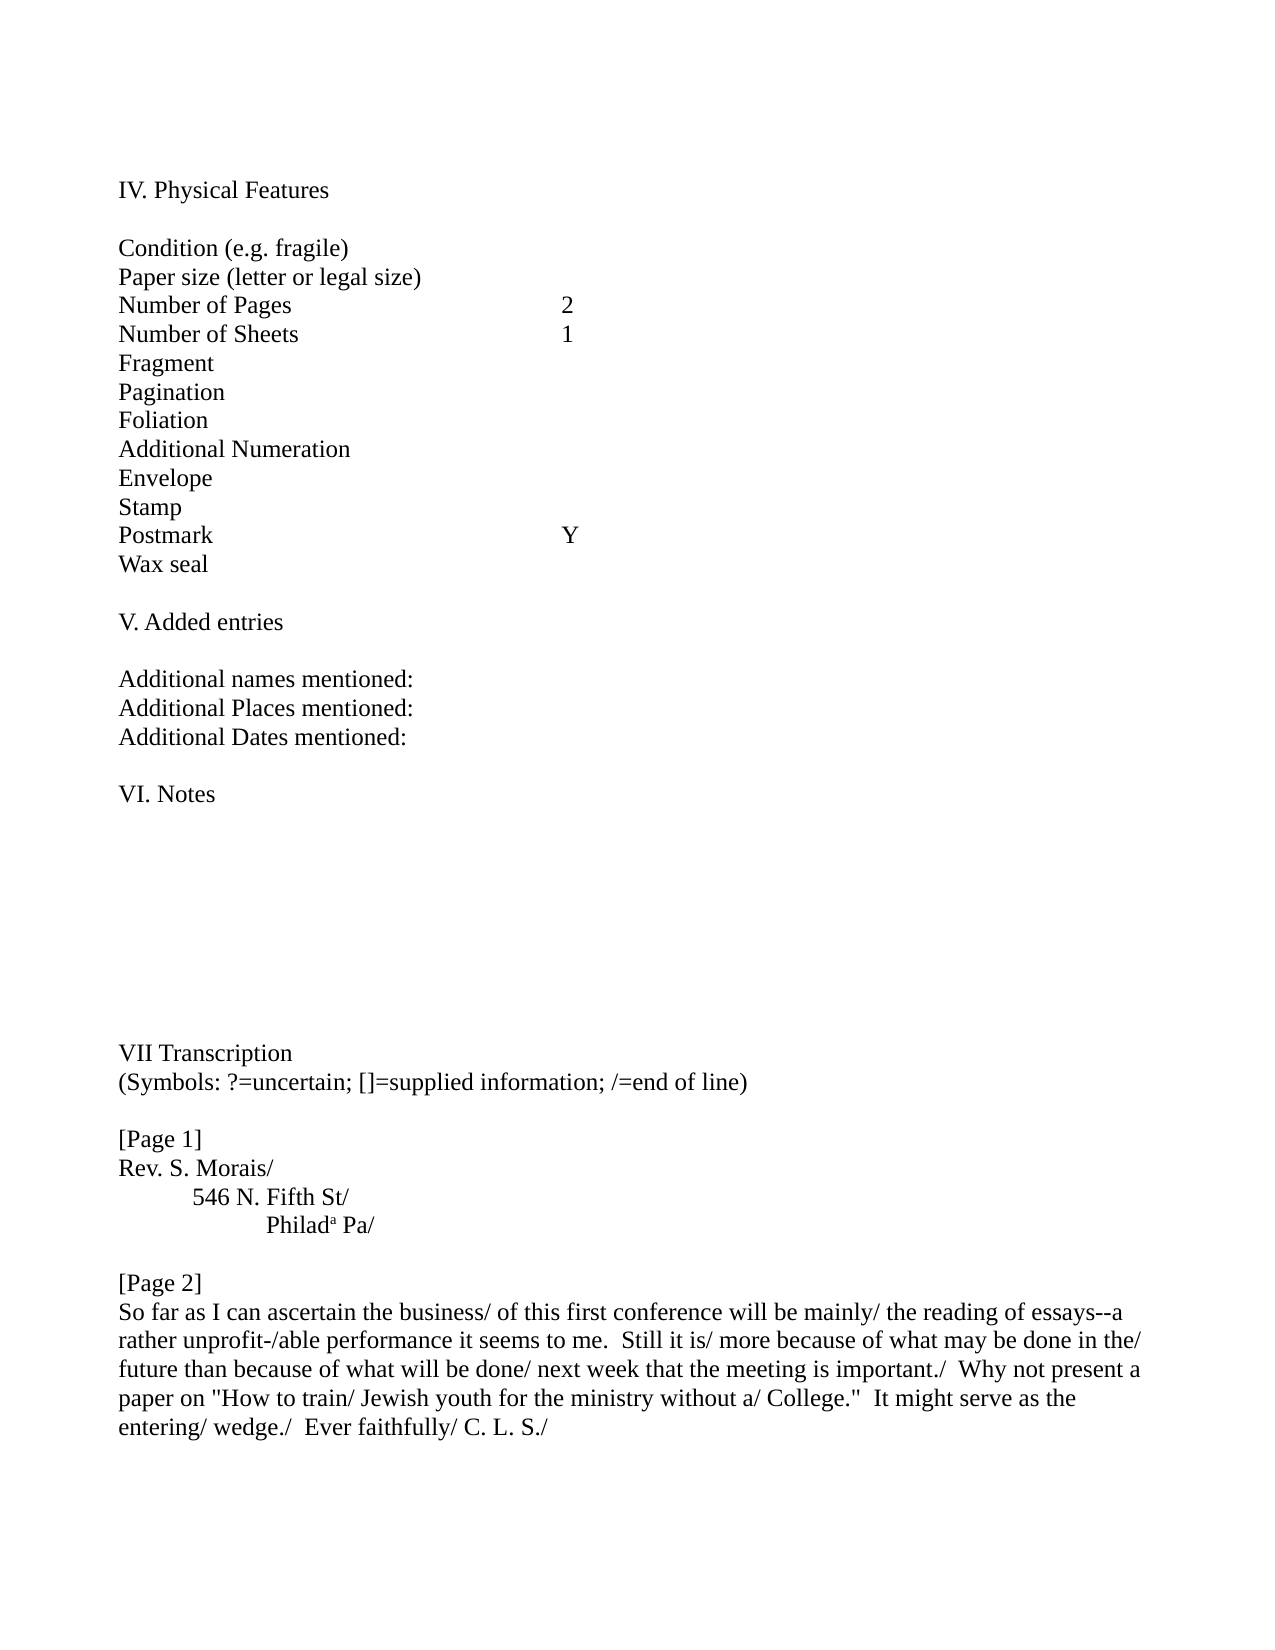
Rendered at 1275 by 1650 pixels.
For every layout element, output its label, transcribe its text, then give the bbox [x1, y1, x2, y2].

text So far as I can ascertain the business/ of this first conference will be mainly/ the reading of essays--a rather unprofit-/able performance it seems to me. Still it is/ more because of what may be done in the/ future than because of what will be done/ next week that the meeting is important./ Why not present a paper on "How to train/ Jewish youth for the ministry without a/ College." It might serve as the entering/ wedge./ Ever faithfully/ C. L. S./ [118, 1297, 1157, 1441]
text Stamp [118, 492, 1157, 521]
text Additional names mentioned: [118, 664, 1157, 693]
text Condition (e.g. fragile) [118, 233, 1157, 262]
text Fragment [118, 348, 1157, 377]
text Additional Places mentioned: [118, 693, 1157, 722]
text Envelope [118, 463, 1157, 492]
text Number of Pages 2 [118, 291, 1157, 319]
text Philada Pa/ [118, 1211, 1157, 1239]
text Number of Sheets 1 [118, 319, 1157, 348]
text Postma rk Y [118, 521, 1157, 549]
text Wax seal [118, 549, 1157, 578]
text VII Transcription [118, 1038, 1157, 1067]
text V. Added entries [118, 607, 1157, 636]
text IV. Physical Features [118, 176, 1157, 204]
text Additional Numeration [118, 434, 1157, 463]
text Rev. S. Morais/ [118, 1153, 1157, 1182]
text Paper size (letter or legal size) [118, 262, 1157, 291]
text (Symbols: ?=uncertain; []=supplied information; /=end of line) [118, 1067, 1157, 1096]
text 546 N. Fifth St/ [118, 1182, 1157, 1211]
text [Page 1] [118, 1124, 1157, 1153]
text VI. Notes [118, 779, 1157, 808]
text Pagination [118, 377, 1157, 406]
text Additional Dates mentioned: [118, 722, 1157, 751]
text Foliation [118, 406, 1157, 434]
text [Page 2] [118, 1268, 1157, 1297]
